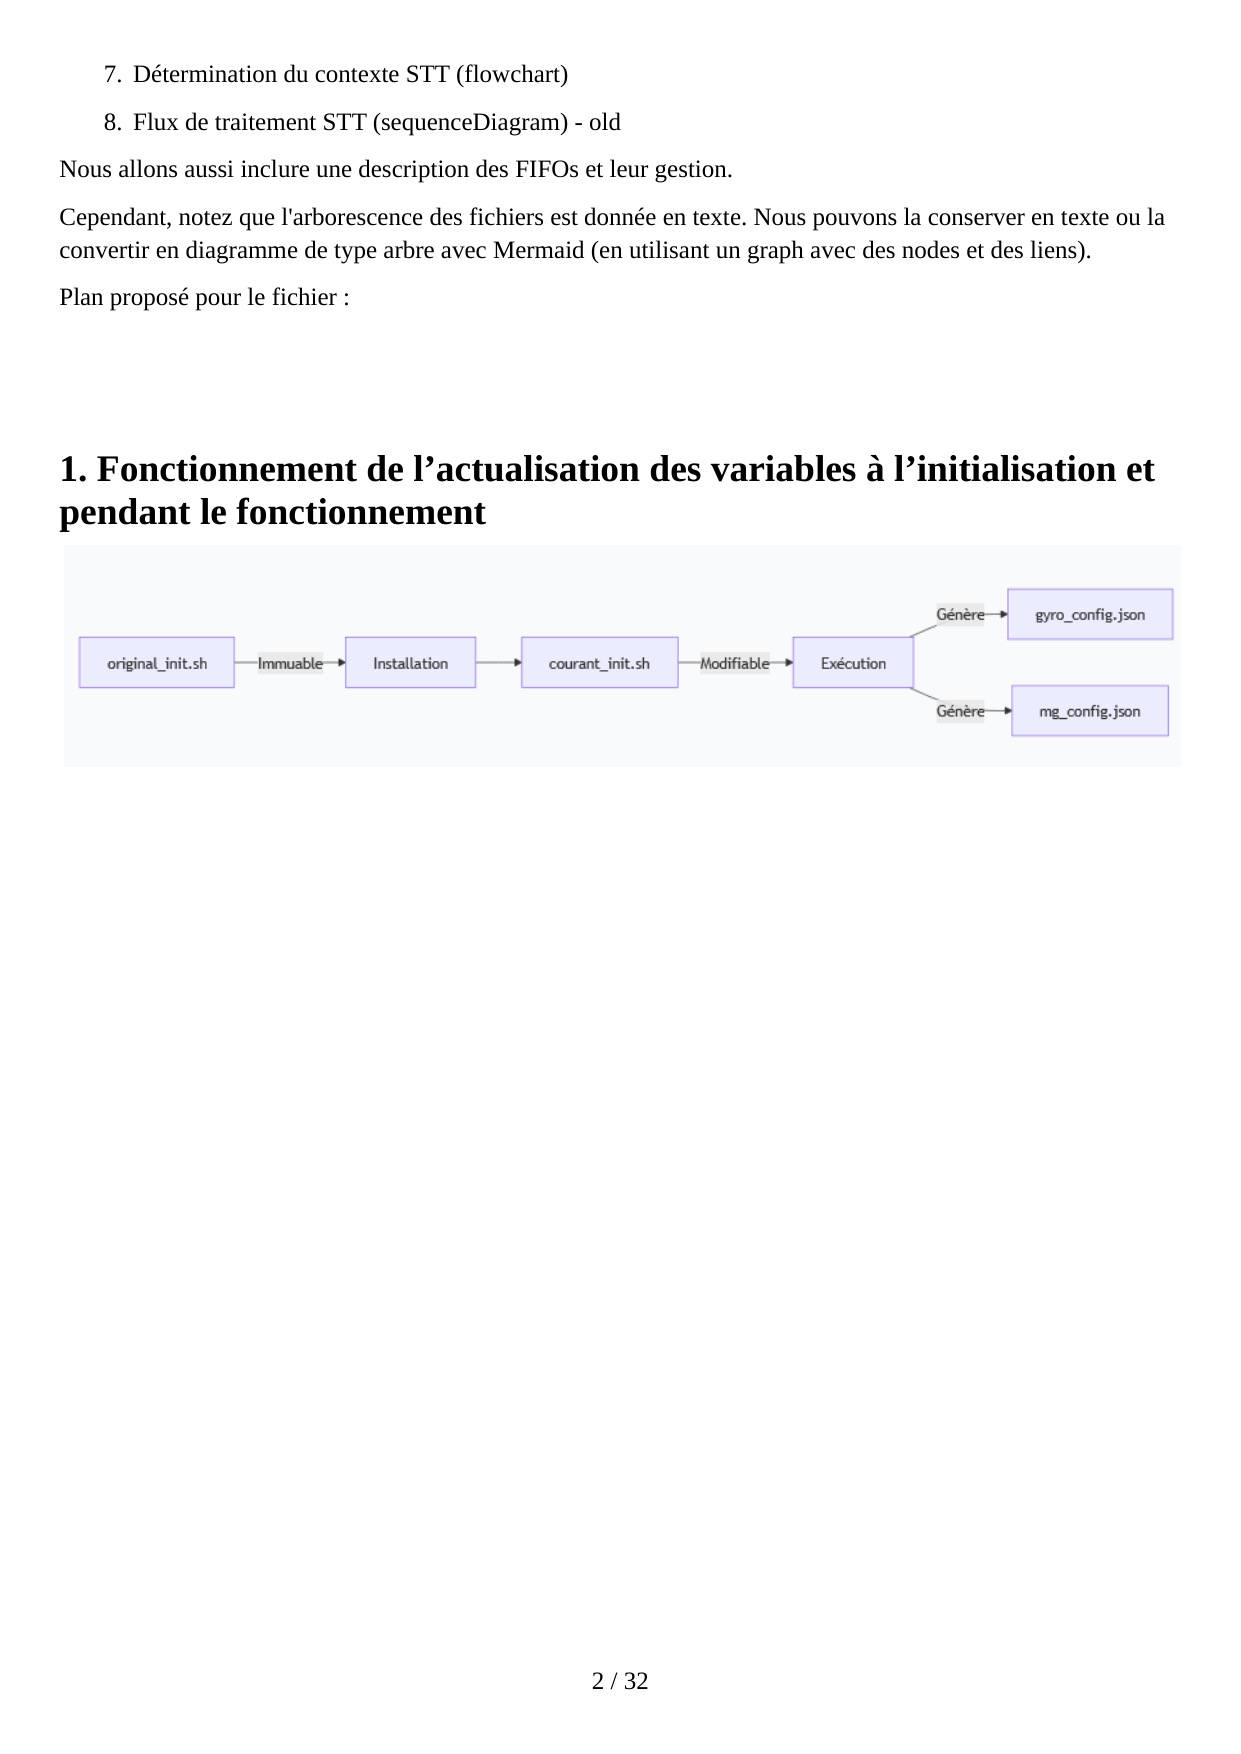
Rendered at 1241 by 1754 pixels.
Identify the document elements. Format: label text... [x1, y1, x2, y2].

subtitle 1. Fonctionnement de l’actualisation des variables à l’initialisation et pendant le fonctionnement [59, 446, 1181, 532]
list Flux de traitement STT (sequenceDiagram) - old [103, 107, 1181, 135]
text Cependant, notez que l'arborescence des fichiers est donnée en texte. Nous pouvons la conserver en texte ou la convertir en diagramme de type arbre avec Mermaid (en utilisant un graph avec des nodes et des liens). [59, 202, 1181, 264]
list Détermination du contexte STT (flowchart) [103, 59, 1181, 88]
text Nous allons aussi inclure une description des FIFOs et leur gestion. [59, 154, 1181, 183]
text Plan proposé pour le fichier : [59, 282, 1181, 311]
picture [59, 545, 1182, 767]
